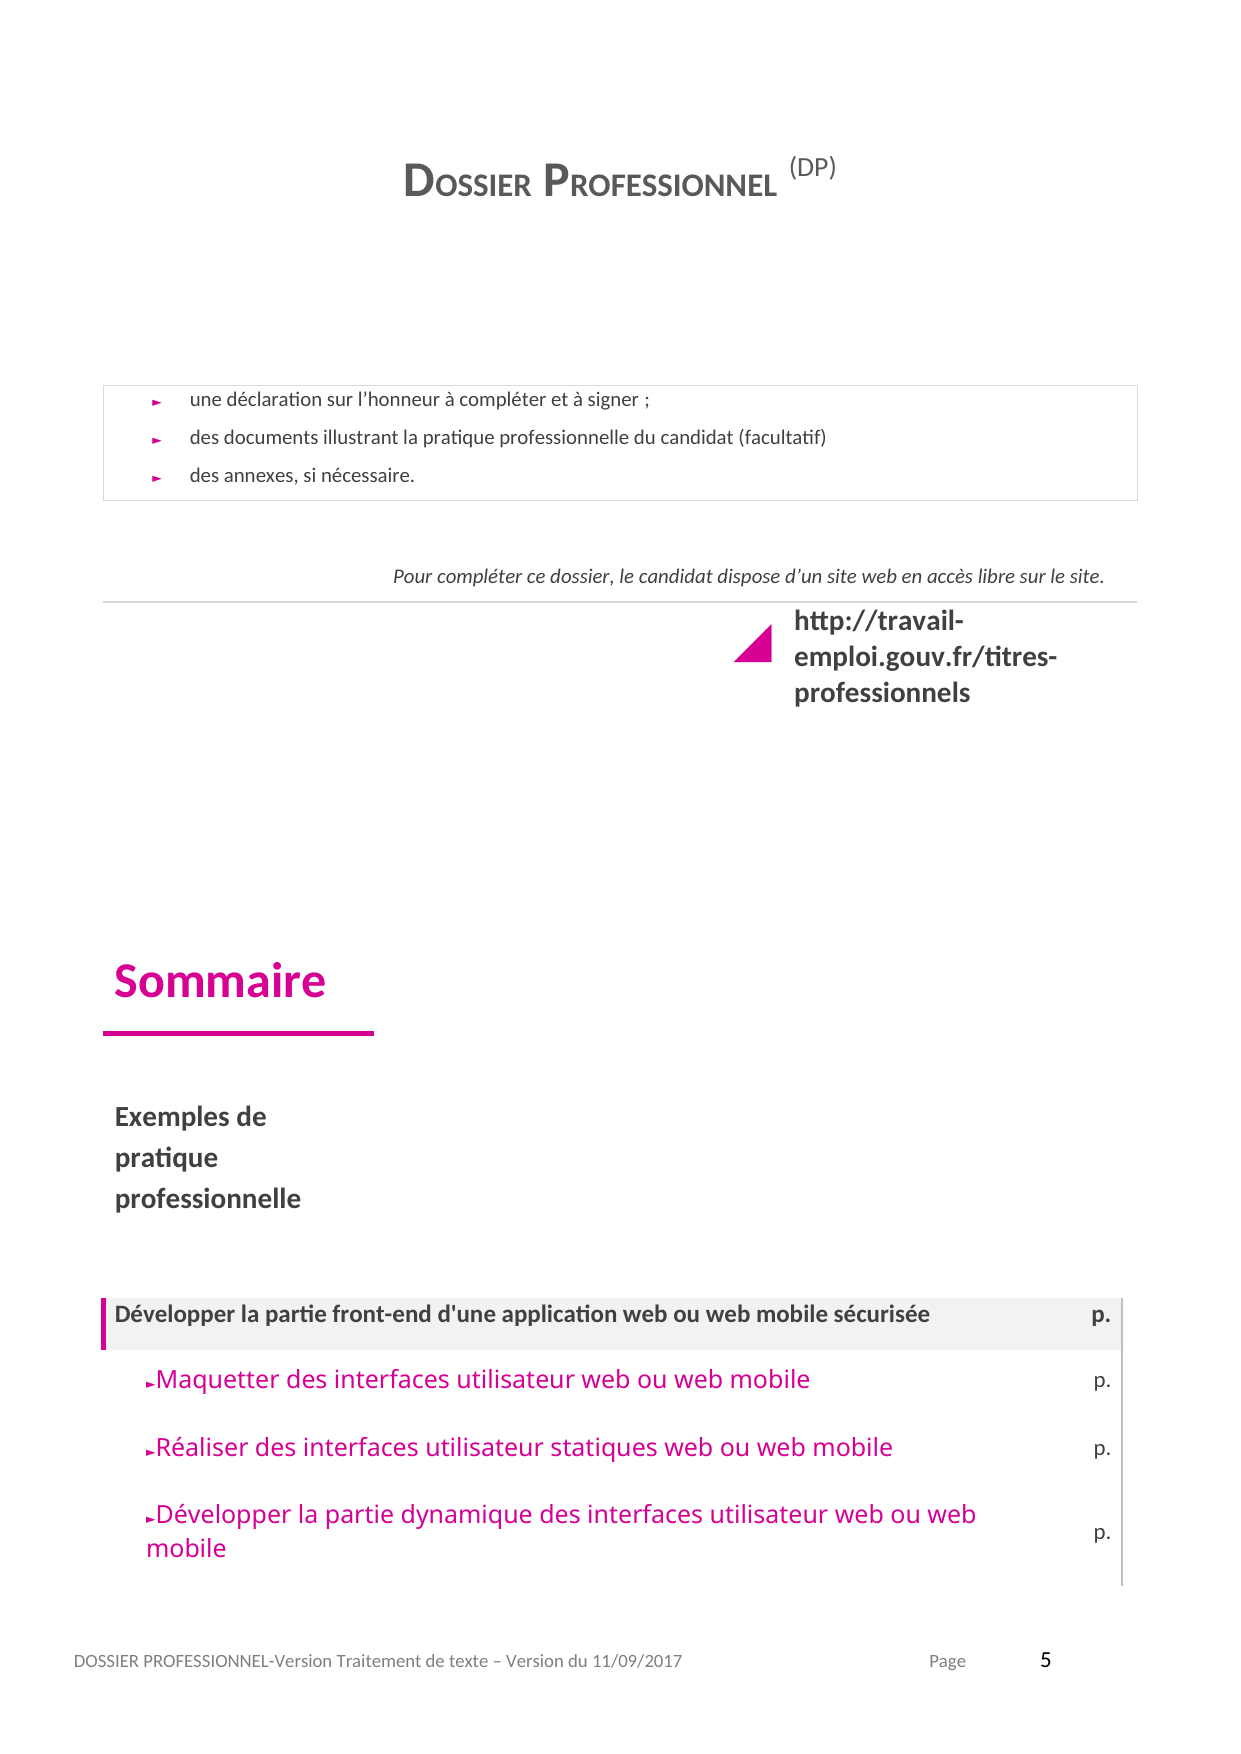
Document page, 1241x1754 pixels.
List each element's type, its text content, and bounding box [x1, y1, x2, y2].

table_cell p. [1075, 1485, 1121, 1586]
table_cell [374, 1031, 1122, 1298]
picture [1061, 1653, 1127, 1754]
table_cell [103, 1485, 134, 1586]
table_cell ◢ [103, 603, 783, 722]
table_cell [103, 1417, 134, 1484]
table_cell Exemples de pratique professionnelle [103, 1036, 374, 1298]
table_cell ►Maquetter des interfaces utilisateur web ou web mobile [135, 1350, 1075, 1417]
table_cell Pour compléter ce dossier, le candidat dispose d’un site web en accès libre sur le site. [103, 501, 1137, 601]
table_cell http://travail-emploi.gouv.fr/titres-professionnels [783, 603, 1137, 722]
table_header [374, 949, 1122, 1031]
table_cell [103, 1350, 134, 1417]
table_header Sommaire [103, 949, 374, 1031]
table_cell ►Développer la partie dynamique des interfaces utilisateur web ou web mobile [135, 1485, 1075, 1586]
table_cell p. [1075, 1417, 1121, 1484]
table_cell Le dossier professionnel (DP) constitue un élément du système de validation du titre professionnel. Ce titre est délivré par le Ministère chargé de l’emploi. Le DP appartient au candidat. Il le conserve, l’actualise durant son parcours et le présente obligatoirement à chaque session d’examen. Pour rédiger le DP, le candidat peut être aidé par un formateur ou par un accompagnateur VAE. Il est consulté par le jury au moment de la session d’examen. Pour prendre sa décision, le jury dispose : des résultats de la mise en situation professionnelle complétés, éventuellement, du questionnaire professionnel ou de l’entretien professionnel ou de l’entretien technique ou du questionnement à partir de productions. du Dossier Professionnel (DP) dans lequel le candidat a consigné les preuves de sa pratique professionnelle. des résultats des évaluations passées en cours de formation lorsque le candidat évalué est issu d’un parcours de formation de l’entretien final (dans le cadre de la session titre). [Arrêté du 22 décembre 2015, relatif aux conditions de délivrance des titres professionnels du ministère chargé de l’Emploi] Ce dossier comporte : pour chaque activité-type du titre visé, un à trois exemples de pratique professionnelle ; un tableau à renseigner si le candidat souhaite porter à la connaissance du jury la détention d’un titre, d’un diplôme, d’un certificat de qualification professionnelle (CQP) ou des attestations de formation ; une déclaration sur l’honneur à compléter et à signer ; des documents illustrant la pratique professionnelle du candidat (facultatif) des annexes, si nécessaire. [104, 386, 1137, 500]
table_cell Développer la partie front-end d'une application web ou web mobile sécurisée [106, 1298, 1075, 1350]
table_cell ►Réaliser des interfaces utilisateur statiques web ou web mobile [135, 1417, 1075, 1484]
table_cell p. [1075, 1350, 1121, 1417]
table_cell p. [1075, 1298, 1121, 1350]
